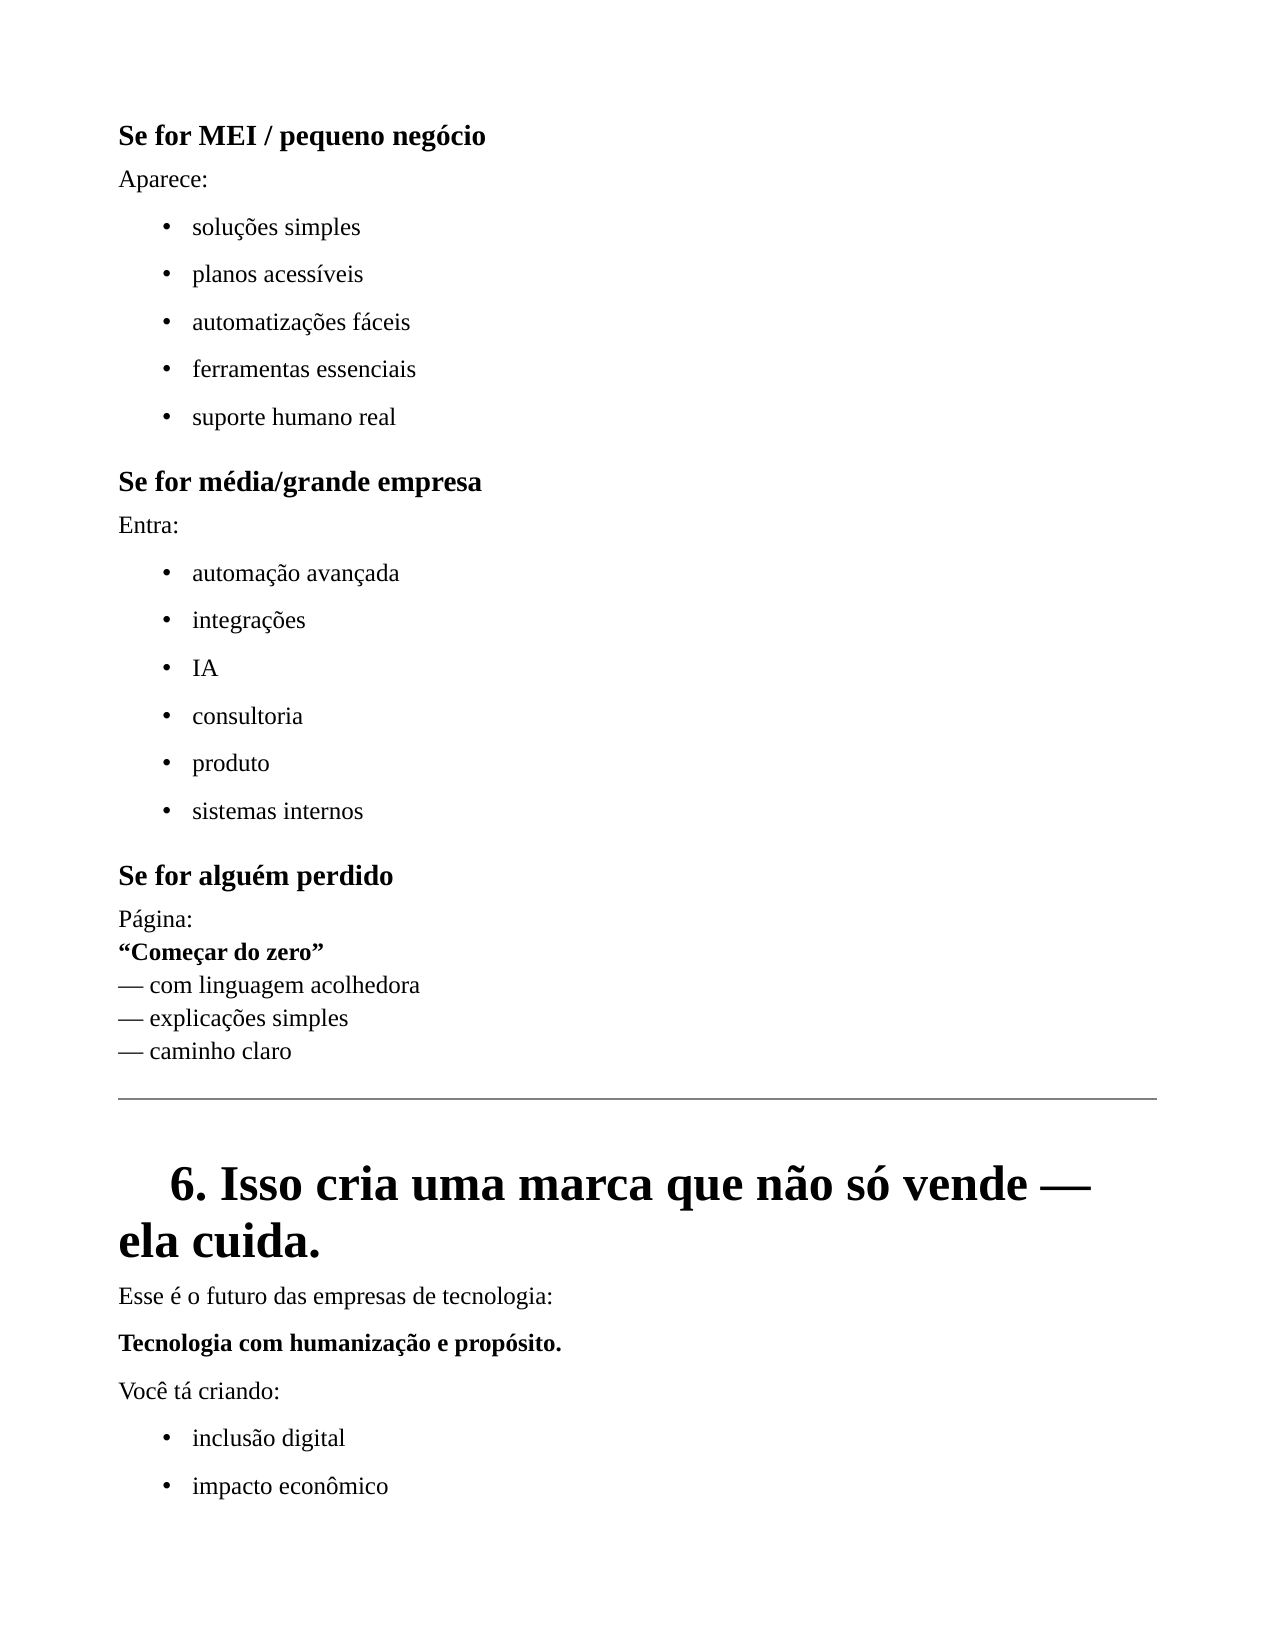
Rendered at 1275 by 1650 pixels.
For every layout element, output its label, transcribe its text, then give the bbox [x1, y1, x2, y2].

list planos acessíveis [162, 259, 1157, 288]
text Aparece: [118, 164, 1157, 193]
list sistemas internos [162, 796, 1157, 825]
subtitle Se for alguém perdido [118, 858, 1157, 892]
text Entra: [118, 510, 1157, 539]
list automação avançada [162, 558, 1157, 587]
list suporte humano real [162, 402, 1157, 431]
list consultoria [162, 701, 1157, 729]
list soluções simples [162, 212, 1157, 241]
subtitle Se for MEI / pequeno negócio [118, 118, 1157, 152]
list inclusão digital [162, 1423, 1157, 1452]
text Esse é o futuro das empresas de tecnologia: [118, 1281, 1157, 1309]
list impacto econômico [162, 1471, 1157, 1500]
list automatizações fáceis [162, 307, 1157, 336]
text Você tá criando: [118, 1376, 1157, 1405]
text Tecnologia com humanização e propósito. [118, 1328, 1157, 1357]
list IA [162, 653, 1157, 682]
list ferramentas essenciais [162, 354, 1157, 383]
subtitle ✨ 6. Isso cria uma marca que não só vende — ela cuida. [118, 1153, 1157, 1268]
subtitle Se for média/grande empresa [118, 464, 1157, 498]
text Página: “Começar do zero” — com linguagem acolhedora — explicações simples — caminho claro [118, 904, 1157, 1065]
list integrações [162, 606, 1157, 634]
list produto [162, 748, 1157, 777]
